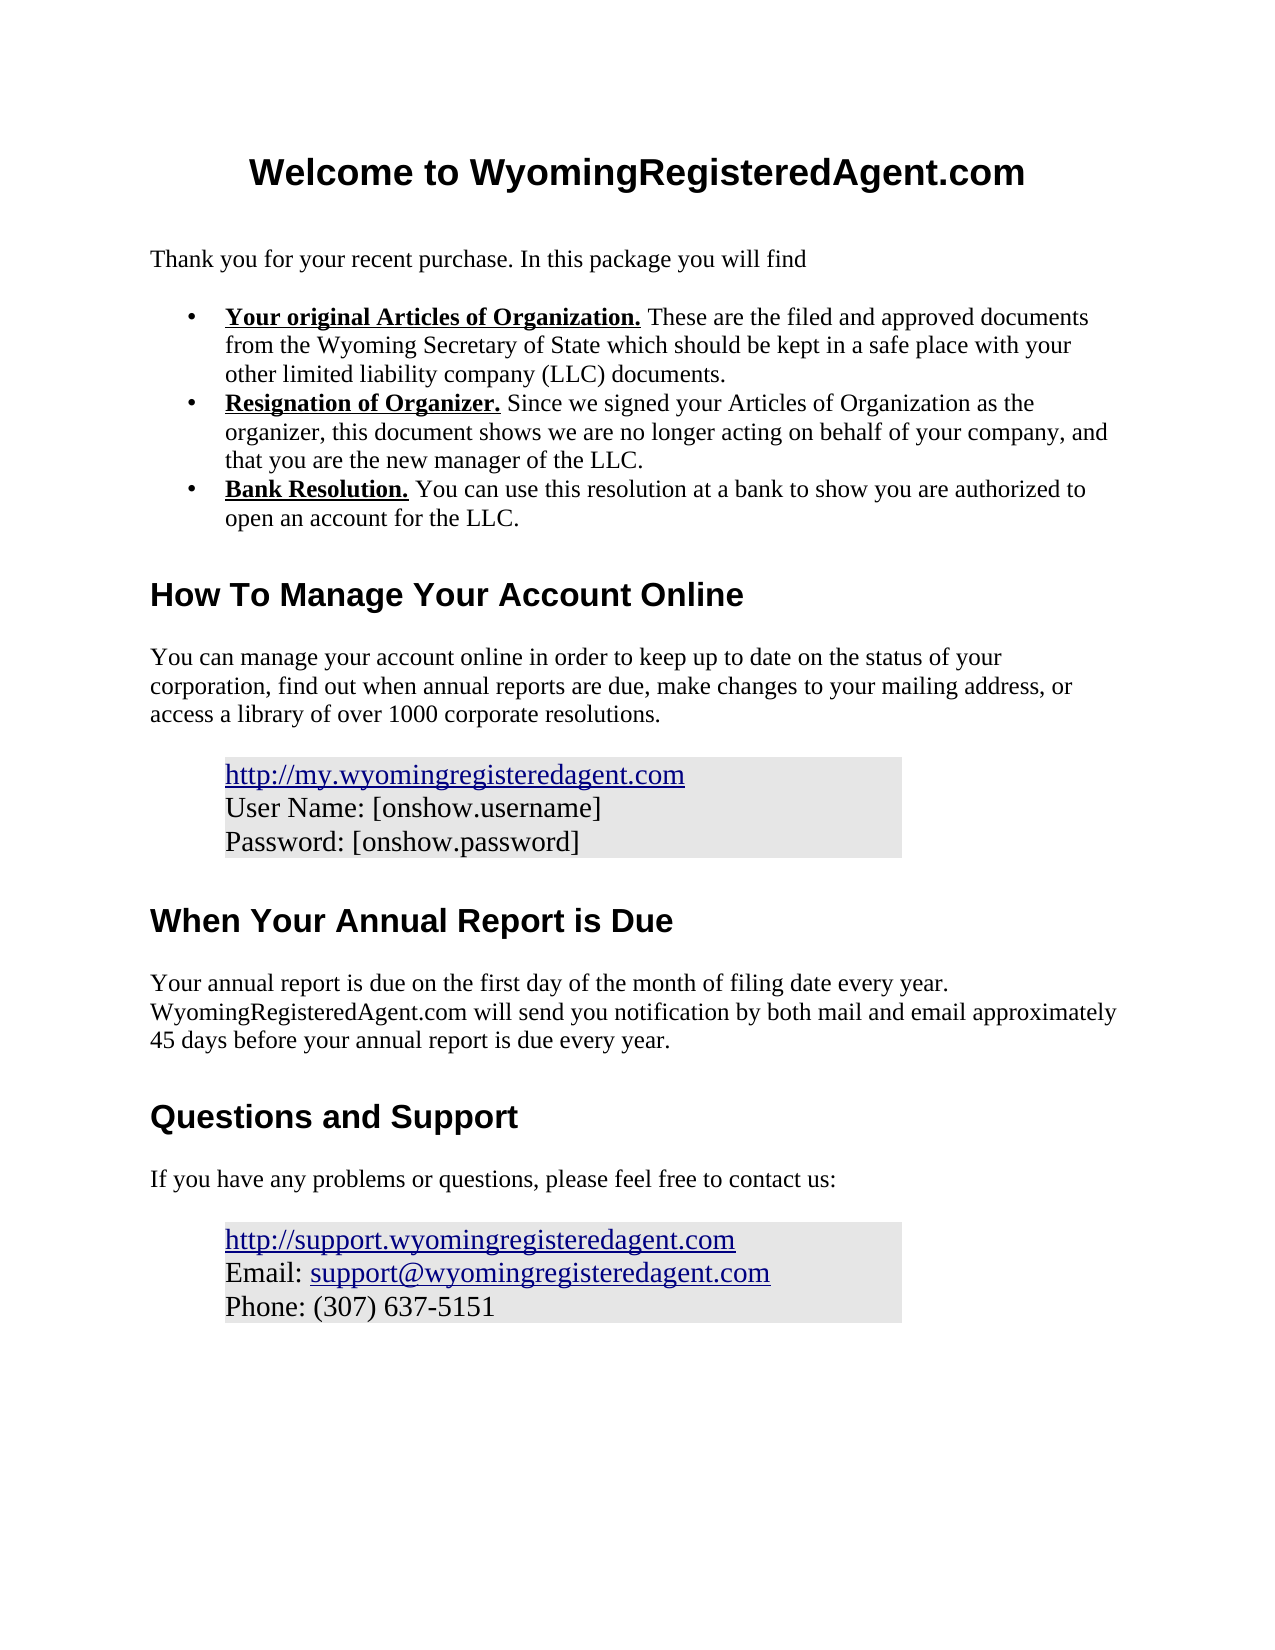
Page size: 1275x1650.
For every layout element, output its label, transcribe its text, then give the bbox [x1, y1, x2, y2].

text How To Manage Your Account Online [150, 575, 1125, 613]
text http://my.wyomingregisteredagent.com [225, 757, 902, 791]
text If you have any problems or questions, please feel free to contact us: [150, 1164, 1125, 1193]
text Password: [onshow.password] [225, 824, 902, 858]
text Phone: (307) 637-5151 [225, 1289, 902, 1323]
text Welcome to WyomingRegisteredAgent.com [150, 150, 1125, 193]
list Bank Resolution. You can use this resolution at a bank to show you are authorized to open an account for the LLC. [187, 474, 1125, 532]
text Email: support@wyomingregisteredagent.com [225, 1256, 902, 1289]
text Questions and Support [150, 1097, 1125, 1136]
text http://support.wyomingregisteredagent.com [225, 1222, 902, 1256]
list Your original Articles of Organization. These are the filed and approved documents from the Wyoming Secretary of State which should be kept in a safe place with your other limited liability company (LLC) documents. [187, 302, 1125, 388]
text You can manage your account online in order to keep up to date on the status of your corporation, find out when annual reports are due, make changes to your mailing address, or access a library of over 1000 corporate resolutions. [150, 642, 1125, 728]
text When Your Annual Report is Due [150, 901, 1125, 939]
text User Name: [onshow.username] [225, 791, 902, 824]
text Your annual report is due on the first day of the month of filing date every year. WyomingRegisteredAgent.com will send you notification by both mail and email approximately 45 days before your annual report is due every year. [150, 968, 1125, 1054]
list Resignation of Organizer. Since we signed your Articles of Organization as the organizer, this document shows we are no longer acting on behalf of your company, and that you are the new manager of the LLC. [187, 388, 1125, 474]
text Thank you for your recent purchase. In this package you will find [150, 244, 1125, 273]
